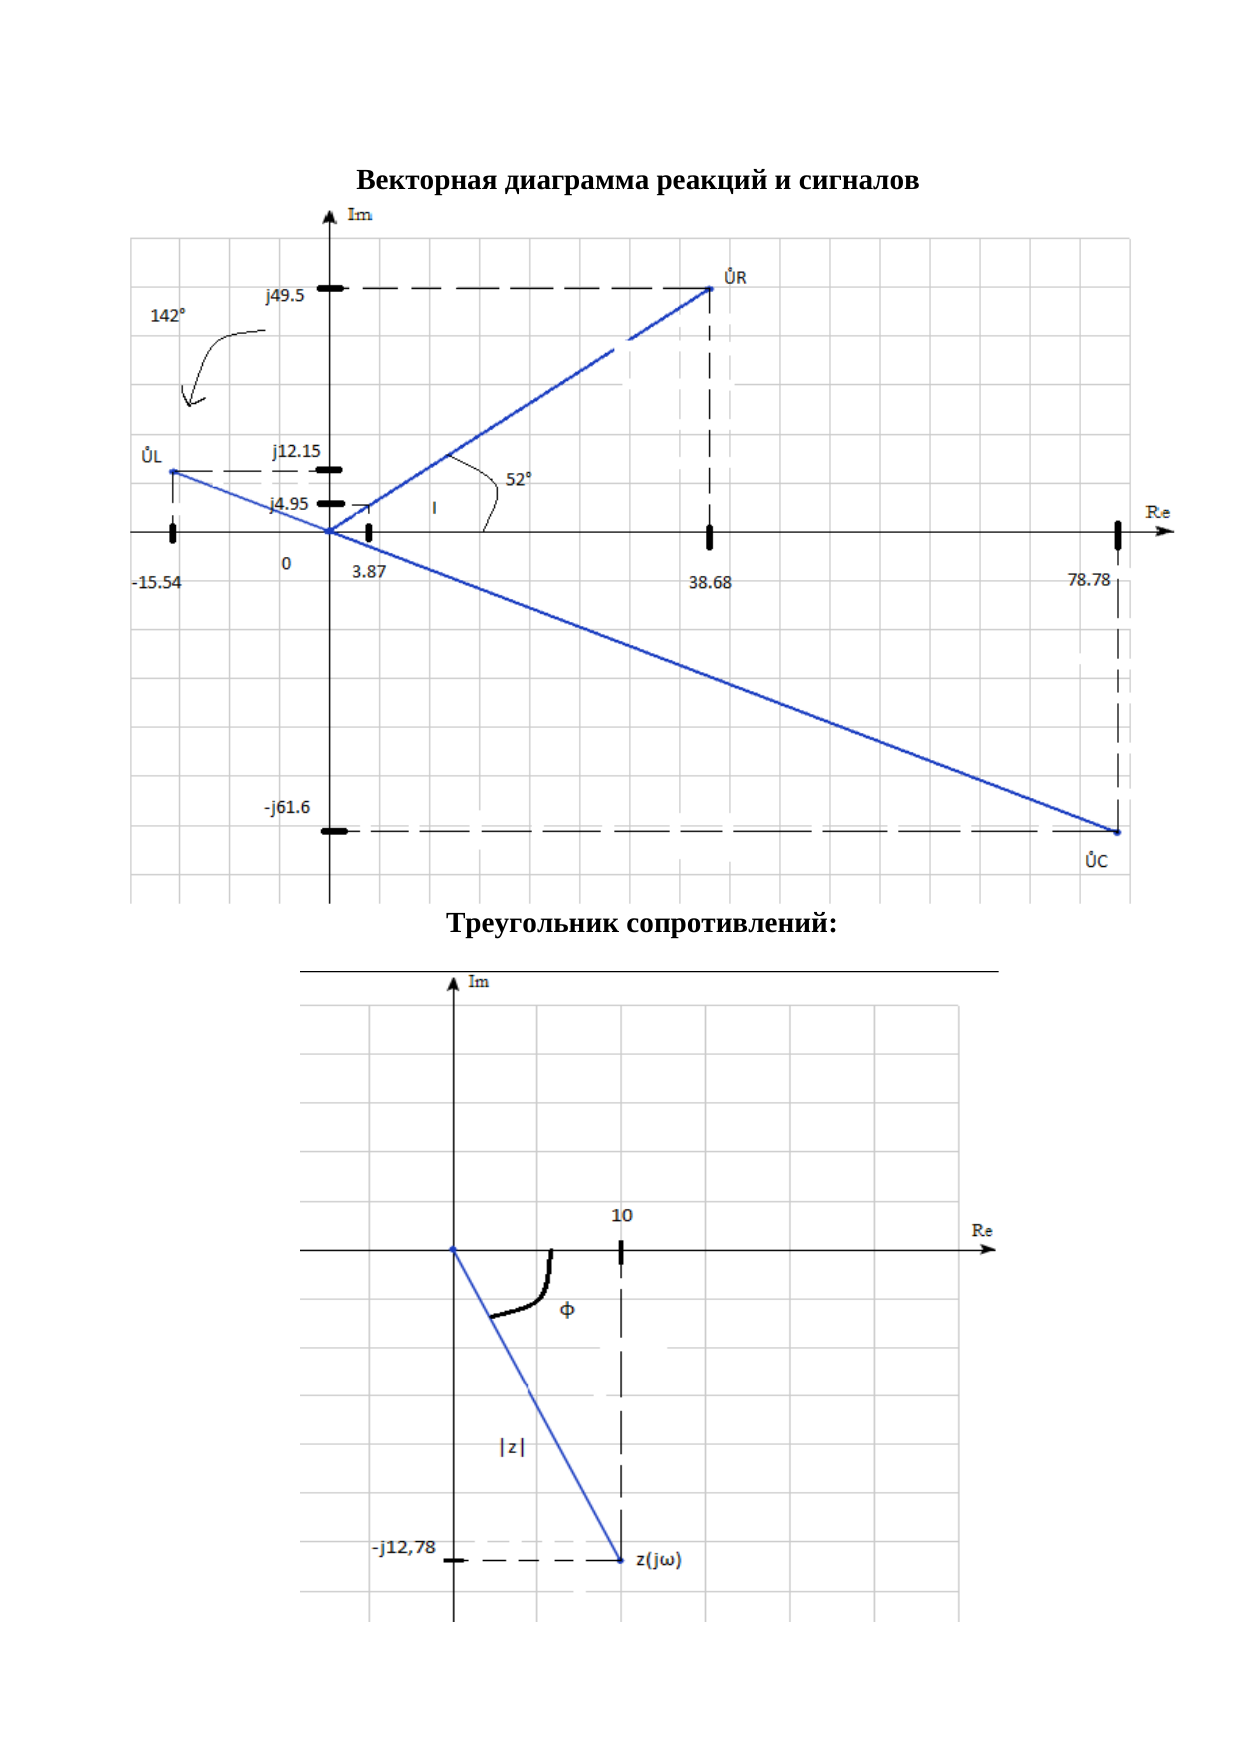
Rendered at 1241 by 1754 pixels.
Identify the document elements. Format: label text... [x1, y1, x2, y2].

text Векторная диаграмма реакций и сигналов Треугольник сопротивлений: [118, 123, 1165, 938]
